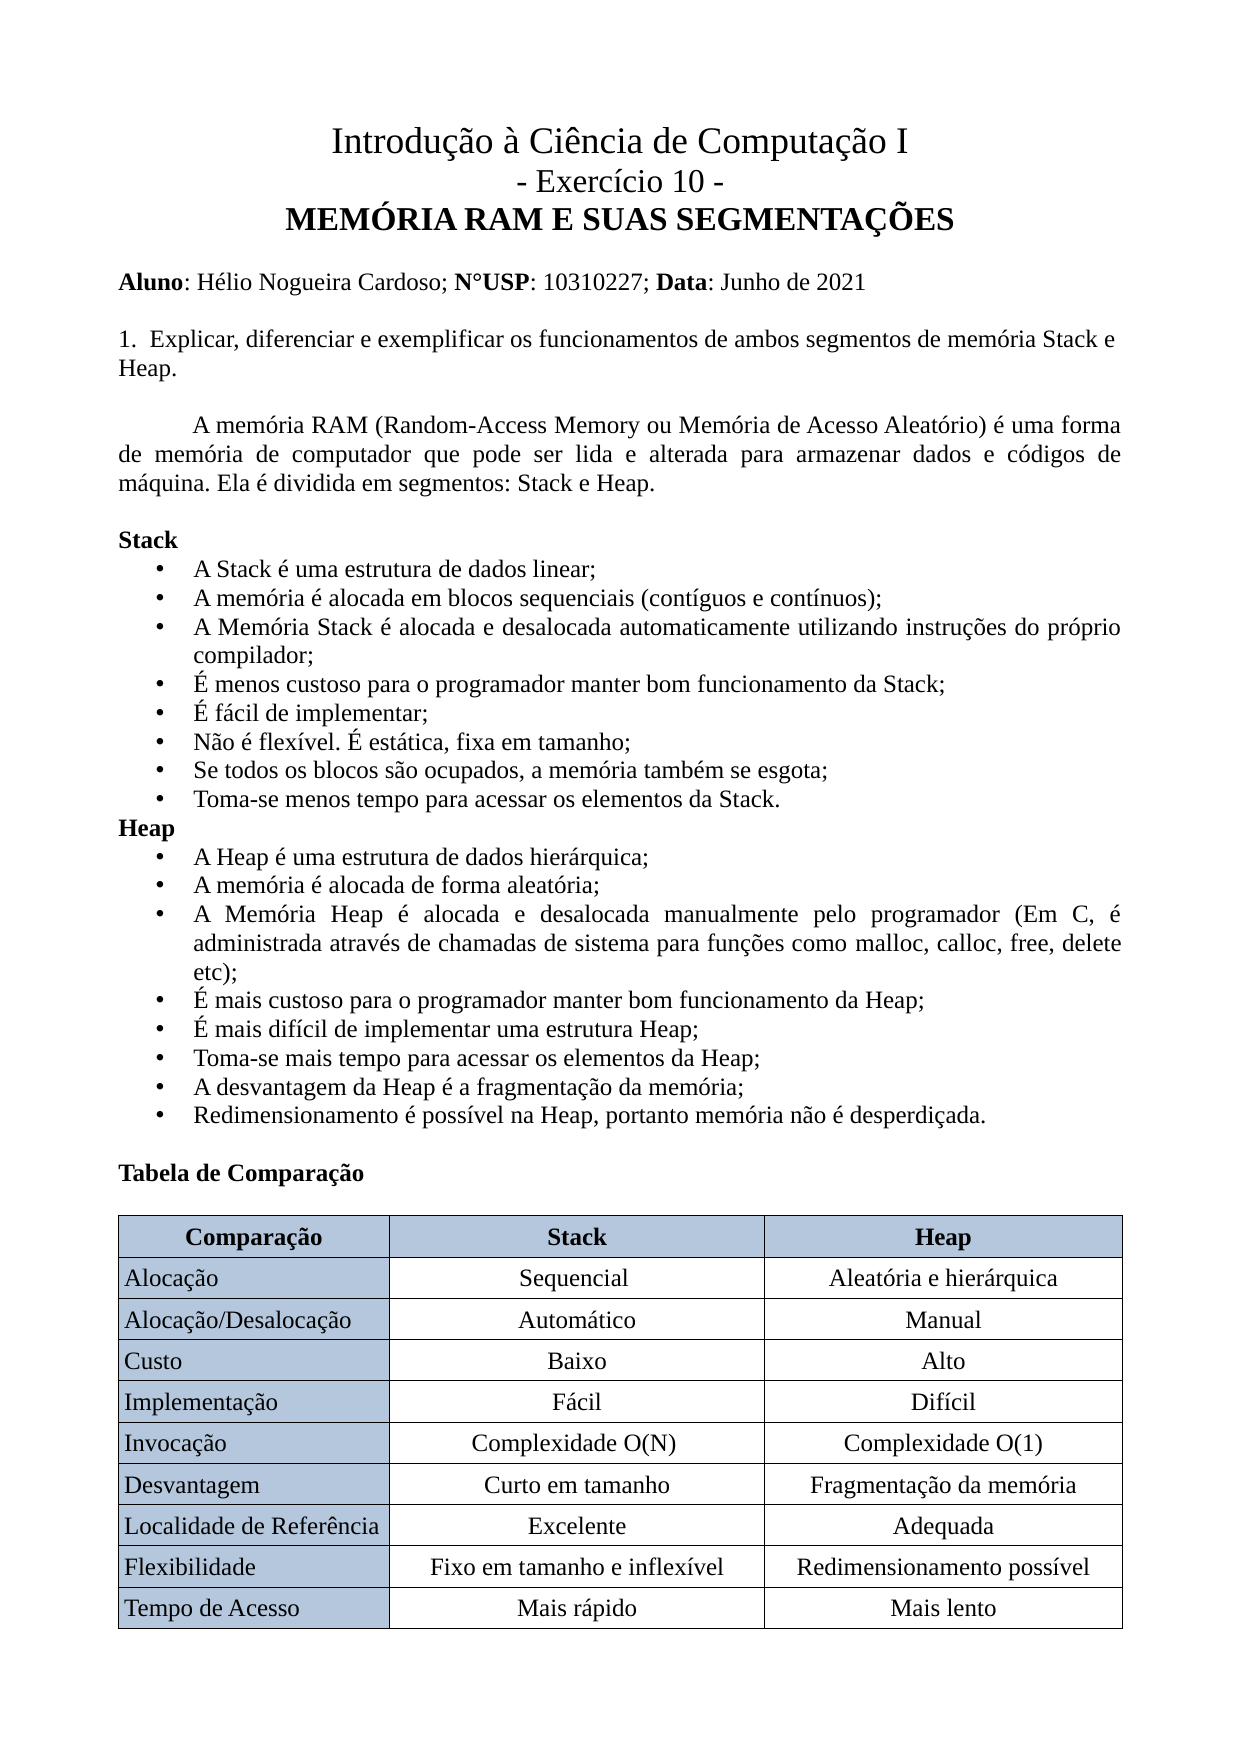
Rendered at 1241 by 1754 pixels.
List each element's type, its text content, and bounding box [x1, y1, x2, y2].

table_cell Flexibilidade [119, 1546, 389, 1587]
table_cell Excelente [390, 1505, 764, 1545]
table_cell Manual [765, 1299, 1122, 1339]
list Não é flexível. É estática, fixa em tamanho; [156, 727, 1122, 755]
table_cell Difícil [765, 1381, 1122, 1422]
list A memória é alocada de forma aleatória; [156, 870, 1122, 899]
text Introdução à Ciência de Computação I [118, 118, 1122, 161]
text Tabela de Comparação [118, 1158, 1122, 1187]
table_cell Automático [390, 1299, 764, 1339]
list Se todos os blocos são ocupados, a memória também se esgota; [156, 755, 1122, 784]
table_cell Invocação [119, 1423, 389, 1463]
table_cell Aleatória e hierárquica [765, 1258, 1122, 1298]
table_cell Localidade de Referência [119, 1505, 389, 1545]
list É fácil de implementar; [156, 698, 1122, 727]
table_cell Curto em tamanho [390, 1464, 764, 1504]
list Toma-se mais tempo para acessar os elementos da Heap; [156, 1043, 1122, 1072]
list Toma-se menos tempo para acessar os elementos da Stack. [156, 784, 1122, 813]
list É mais difícil de implementar uma estrutura Heap; [156, 1014, 1122, 1043]
table_cell Complexidade O(1) [765, 1423, 1122, 1463]
table_cell Custo [119, 1340, 389, 1380]
table_cell Adequada [765, 1505, 1122, 1545]
list A memória é alocada em blocos sequenciais (contíguos e contínuos); [156, 583, 1122, 612]
list É menos custoso para o programador manter bom funcionamento da Stack; [156, 669, 1122, 698]
list A Memória Stack é alocada e desalocada automaticamente utilizando instruções do próprio compilador; [156, 612, 1122, 669]
table_cell Alocação/Desalocação [119, 1299, 389, 1339]
list A Heap é uma estrutura de dados hierárquica; [156, 842, 1122, 870]
text 1. Explicar, diferenciar e exemplificar os funcionamentos de ambos segmentos de memória Stack e Heap. [118, 324, 1122, 382]
table_cell Fácil [390, 1381, 764, 1422]
list A Stack é uma estrutura de dados linear; [156, 554, 1122, 583]
text Aluno: Hélio Nogueira Cardoso; N°USP: 10310227; Data: Junho de 2021 [118, 238, 1122, 295]
table_cell Fragmentação da memória [765, 1464, 1122, 1504]
list É mais custoso para o programador manter bom funcionamento da Heap; [156, 985, 1122, 1014]
table_header Heap [765, 1216, 1122, 1257]
table_cell Baixo [390, 1340, 764, 1380]
table_cell Mais rápido [390, 1588, 764, 1628]
table_cell Alto [765, 1340, 1122, 1380]
table_cell Desvantagem [119, 1464, 389, 1504]
table_cell Tempo de Acesso [119, 1588, 389, 1628]
list A desvantagem da Heap é a fragmentação da memória; [156, 1072, 1122, 1100]
table_cell Mais lento [765, 1588, 1122, 1628]
table_cell Alocação [119, 1258, 389, 1298]
table_cell Fixo em tamanho e inflexível [390, 1546, 764, 1587]
table_cell Redimensionamento possível [765, 1546, 1122, 1587]
table_cell Implementação [119, 1381, 389, 1422]
text - Exercício 10 - MEMÓRIA RAM E SUAS SEGMENTAÇÕES [118, 161, 1122, 238]
table_cell Complexidade O(N) [390, 1423, 764, 1463]
list Redimensionamento é possível na Heap, portanto memória não é desperdiçada. [156, 1100, 1122, 1129]
table_header Stack [390, 1216, 764, 1257]
table_cell Sequencial [390, 1258, 764, 1298]
text A memória RAM (Random-Access Memory ou Memória de Acesso Aleatório) é uma forma de memória de computador que pode ser lida e alterada para armazenar dados e códigos de máquina. Ela é dividida em segmentos: Stack e Heap. [118, 410, 1122, 497]
text Heap [118, 813, 1122, 842]
text Stack [118, 525, 1122, 554]
table_header Comparação [119, 1216, 389, 1257]
list A Memória Heap é alocada e desalocada manualmente pelo programador (Em C, é administrada através de chamadas de sistema para funções como malloc, calloc, free, delete etc); [156, 899, 1122, 985]
